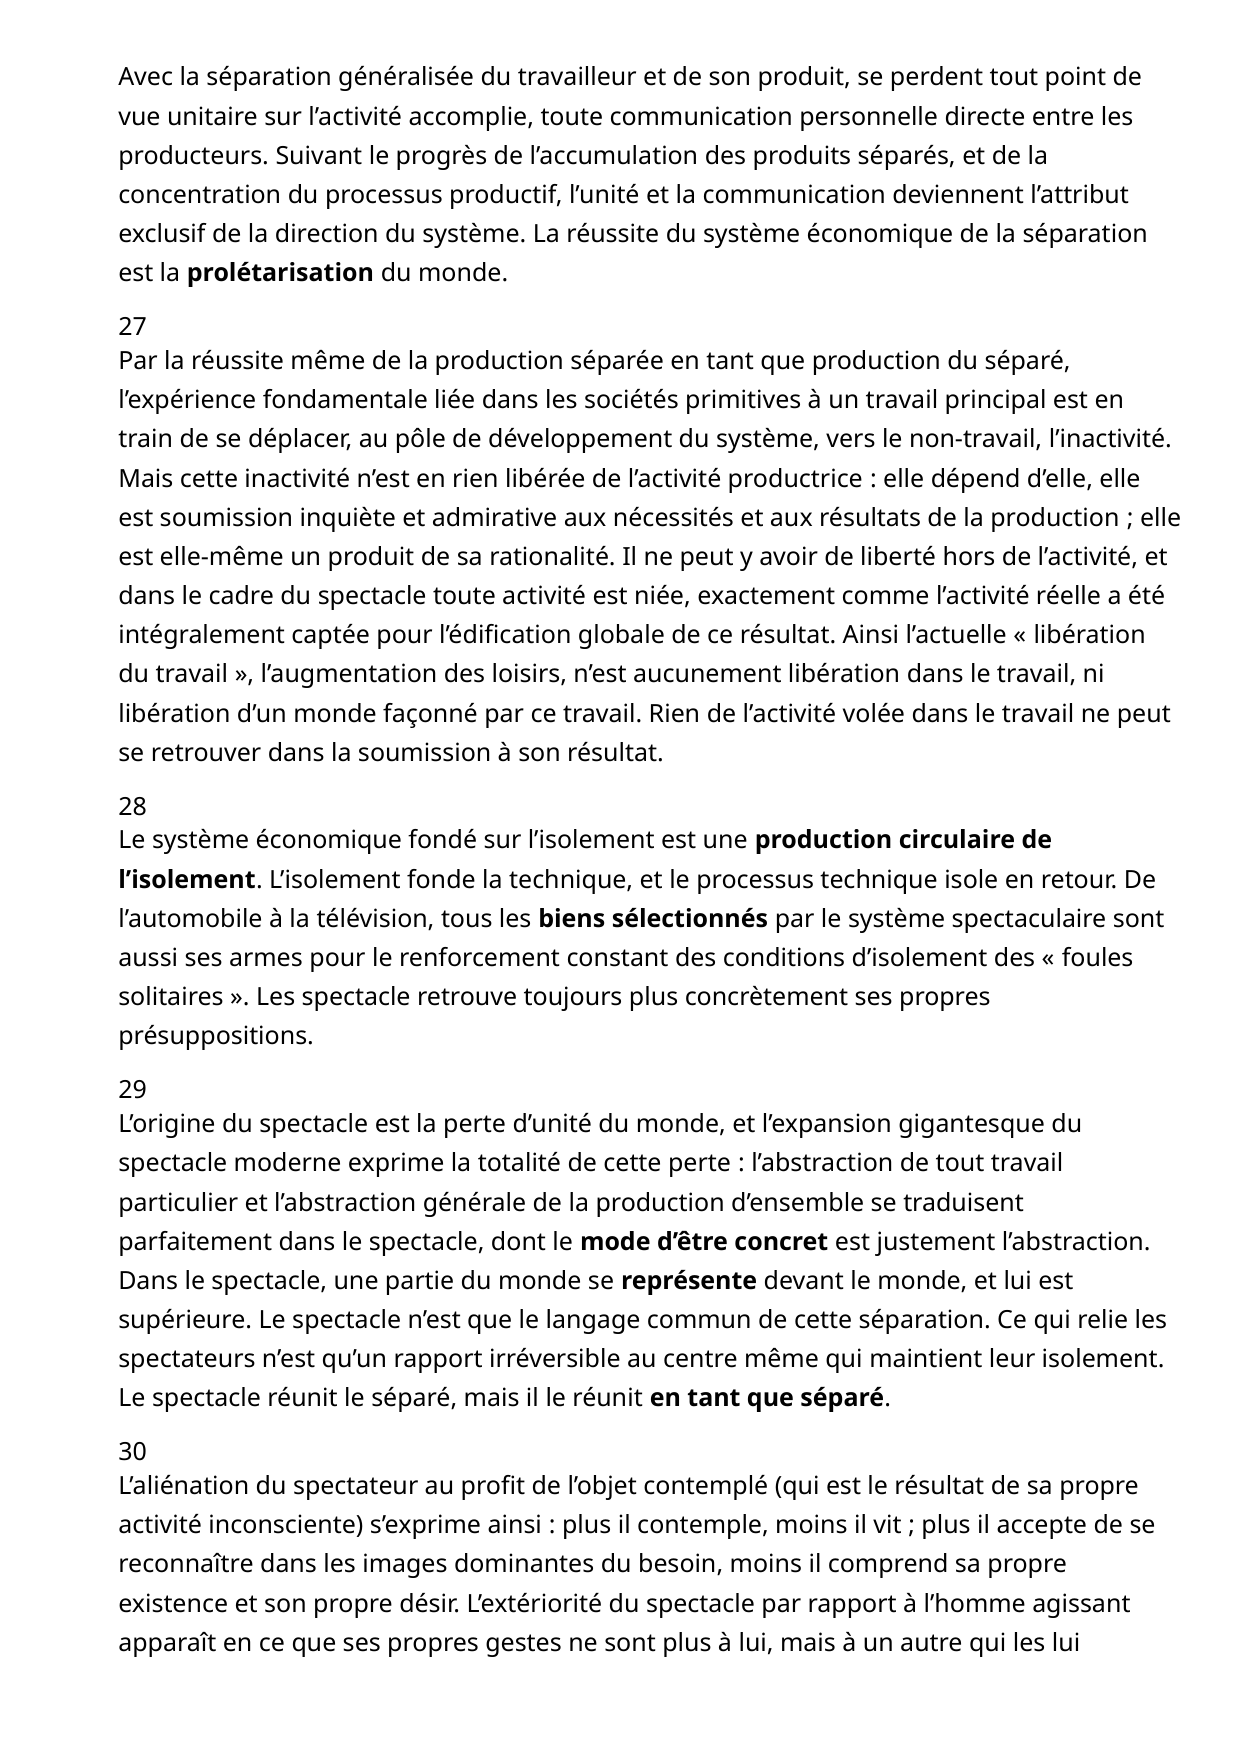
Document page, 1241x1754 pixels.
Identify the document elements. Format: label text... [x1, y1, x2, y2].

text 29 [118, 1072, 1181, 1106]
text Le système économique fondé sur l’isolement est une production circulaire de l’isolement. L’isolement fonde la technique, et le processus technique isole en retour. De l’automobile à la télévision, tous les biens sélectionnés par le système spectaculaire sont aussi ses armes pour le renforcement constant des conditions d’isolement des « foules solitaires ». Les spectacle retrouve toujours plus concrètement ses propres présuppositions. [118, 822, 1181, 1052]
text L’aliénation du spectateur au profit de l’objet contemplé (qui est le résultat de sa propre activité inconsciente) s’exprime ainsi : plus il contemple, moins il vit ; plus il accepte de se reconnaître dans les images dominantes du besoin, moins il comprend sa propre existence et son propre désir. L’extériorité du spectacle par rapport à l’homme agissant apparaît en ce que ses propres gestes ne sont plus à lui, mais à un autre qui les lui [118, 1468, 1181, 1658]
text 27 [118, 309, 1181, 343]
text 28 [118, 788, 1181, 822]
text L’origine du spectacle est la perte d’unité du monde, et l’expansion gigantesque du spectacle moderne exprime la totalité de cette perte : l’abstraction de tout travail particulier et l’abstraction générale de la production d’ensemble se traduisent parfaitement dans le spectacle, dont le mode d’être concret est justement l’abstraction. Dans le spectacle, une partie du monde se représente devant le monde, et lui est supérieure. Le spectacle n’est que le langage commun de cette séparation. Ce qui relie les spectateurs n’est qu’un rapport irréversible au centre même qui maintient leur isolement. Le spectacle réunit le séparé, mais il le réunit en tant que séparé. [118, 1106, 1181, 1414]
text Par la réussite même de la production séparée en tant que production du séparé, l’expérience fondamentale liée dans les sociétés primitives à un travail principal est en train de se déplacer, au pôle de développement du système, vers le non-travail, l’inactivité. Mais cette inactivité n’est en rien libérée de l’activité productrice : elle dépend d’elle, elle est soumission inquiète et admirative aux nécessités et aux résultats de la production ; elle est elle-même un produit de sa rationalité. Il ne peut y avoir de liberté hors de l’activité, et dans le cadre du spectacle toute activité est niée, exactement comme l’activité réelle a été intégralement captée pour l’édification globale de ce résultat. Ainsi l’actuelle « libération du travail », l’augmentation des loisirs, n’est aucunement libération dans le travail, ni libération d’un monde façonné par ce travail. Rien de l’activité volée dans le travail ne peut se retrouver dans la soumission à son résultat. [118, 343, 1181, 768]
text Avec la séparation généralisée du travailleur et de son produit, se perdent tout point de vue unitaire sur l’activité accomplie, toute communication personnelle directe entre les producteurs. Suivant le progrès de l’accumulation des produits séparés, et de la concentration du processus productif, l’unité et la communication deviennent l’attribut exclusif de la direction du système. La réussite du système économique de la séparation est la prolétarisation du monde. [118, 59, 1181, 289]
text 30 [118, 1434, 1181, 1468]
